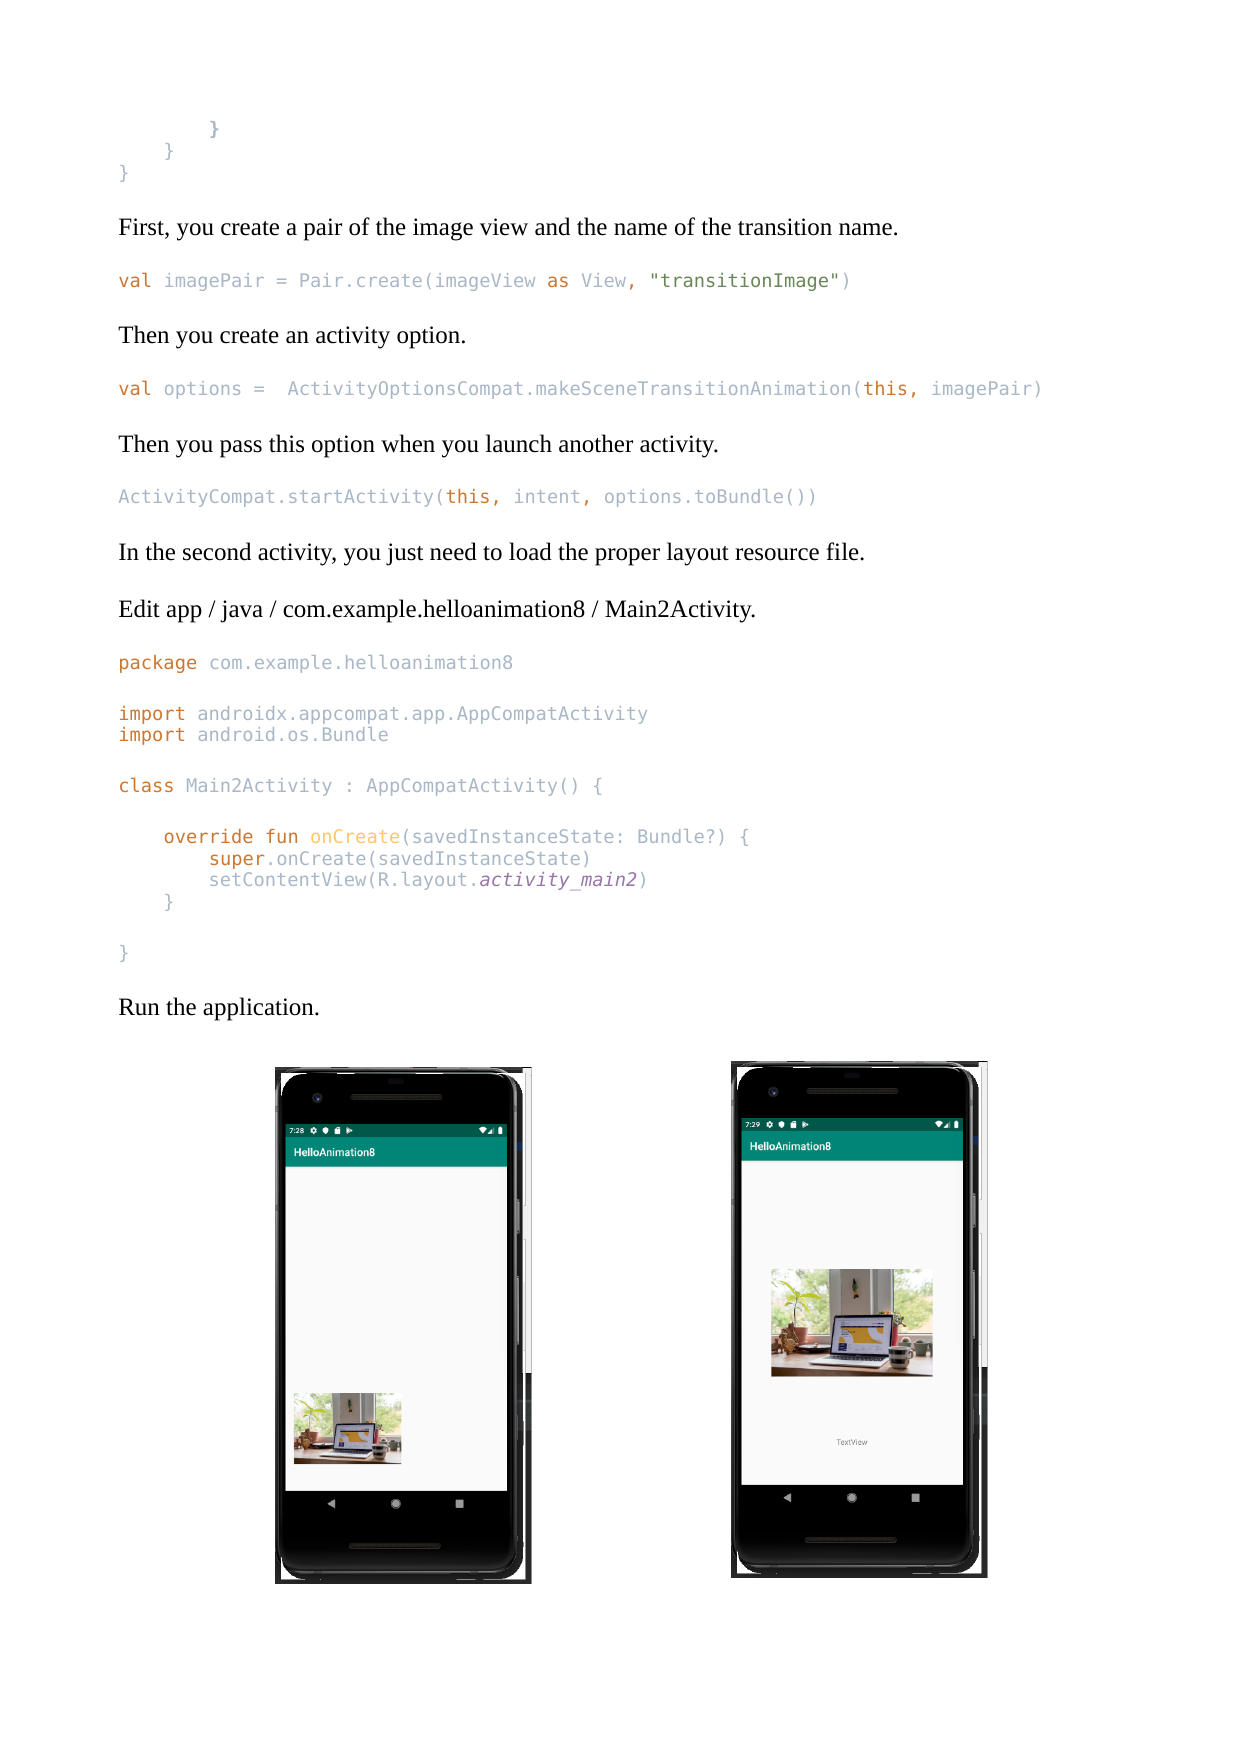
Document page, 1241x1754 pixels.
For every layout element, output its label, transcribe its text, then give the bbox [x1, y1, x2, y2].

text Edit app / java / com.example.helloanimation8 / Main2Activity. [118, 594, 1122, 623]
text val imagePair = Pair.create(imageView as View, "transitionImage") [118, 270, 1122, 292]
text Run the application. [118, 992, 1122, 1021]
text package com.example.helloanimation8 import androidx.appcompat.app.AppCompatActivity import android.os.Bundle class Main2Activity : AppCompatActivity() { override fun onCreate(savedInstanceState: Bundle?) { super.onCreate(savedInstanceState) setContentView(R.layout.activity_main2) } } [118, 652, 1122, 964]
text Then you pass this option when you launch another activity. [118, 429, 1122, 457]
picture [257, 1067, 537, 1584]
text In the second activity, you just need to load the proper layout resource file. [118, 537, 1122, 566]
text First, you create a pair of the image view and the name of the transition name. [118, 212, 1122, 241]
text val options = ActivityOptionsCompat.makeSceneTransitionAnimation(this, imagePair) [118, 378, 1122, 400]
text Then you create an activity option. [118, 321, 1122, 349]
text ActivityCompat.startActivity(this, intent, options.toBundle()) [118, 486, 1122, 508]
text } } } [118, 118, 1122, 184]
picture [713, 1061, 993, 1578]
